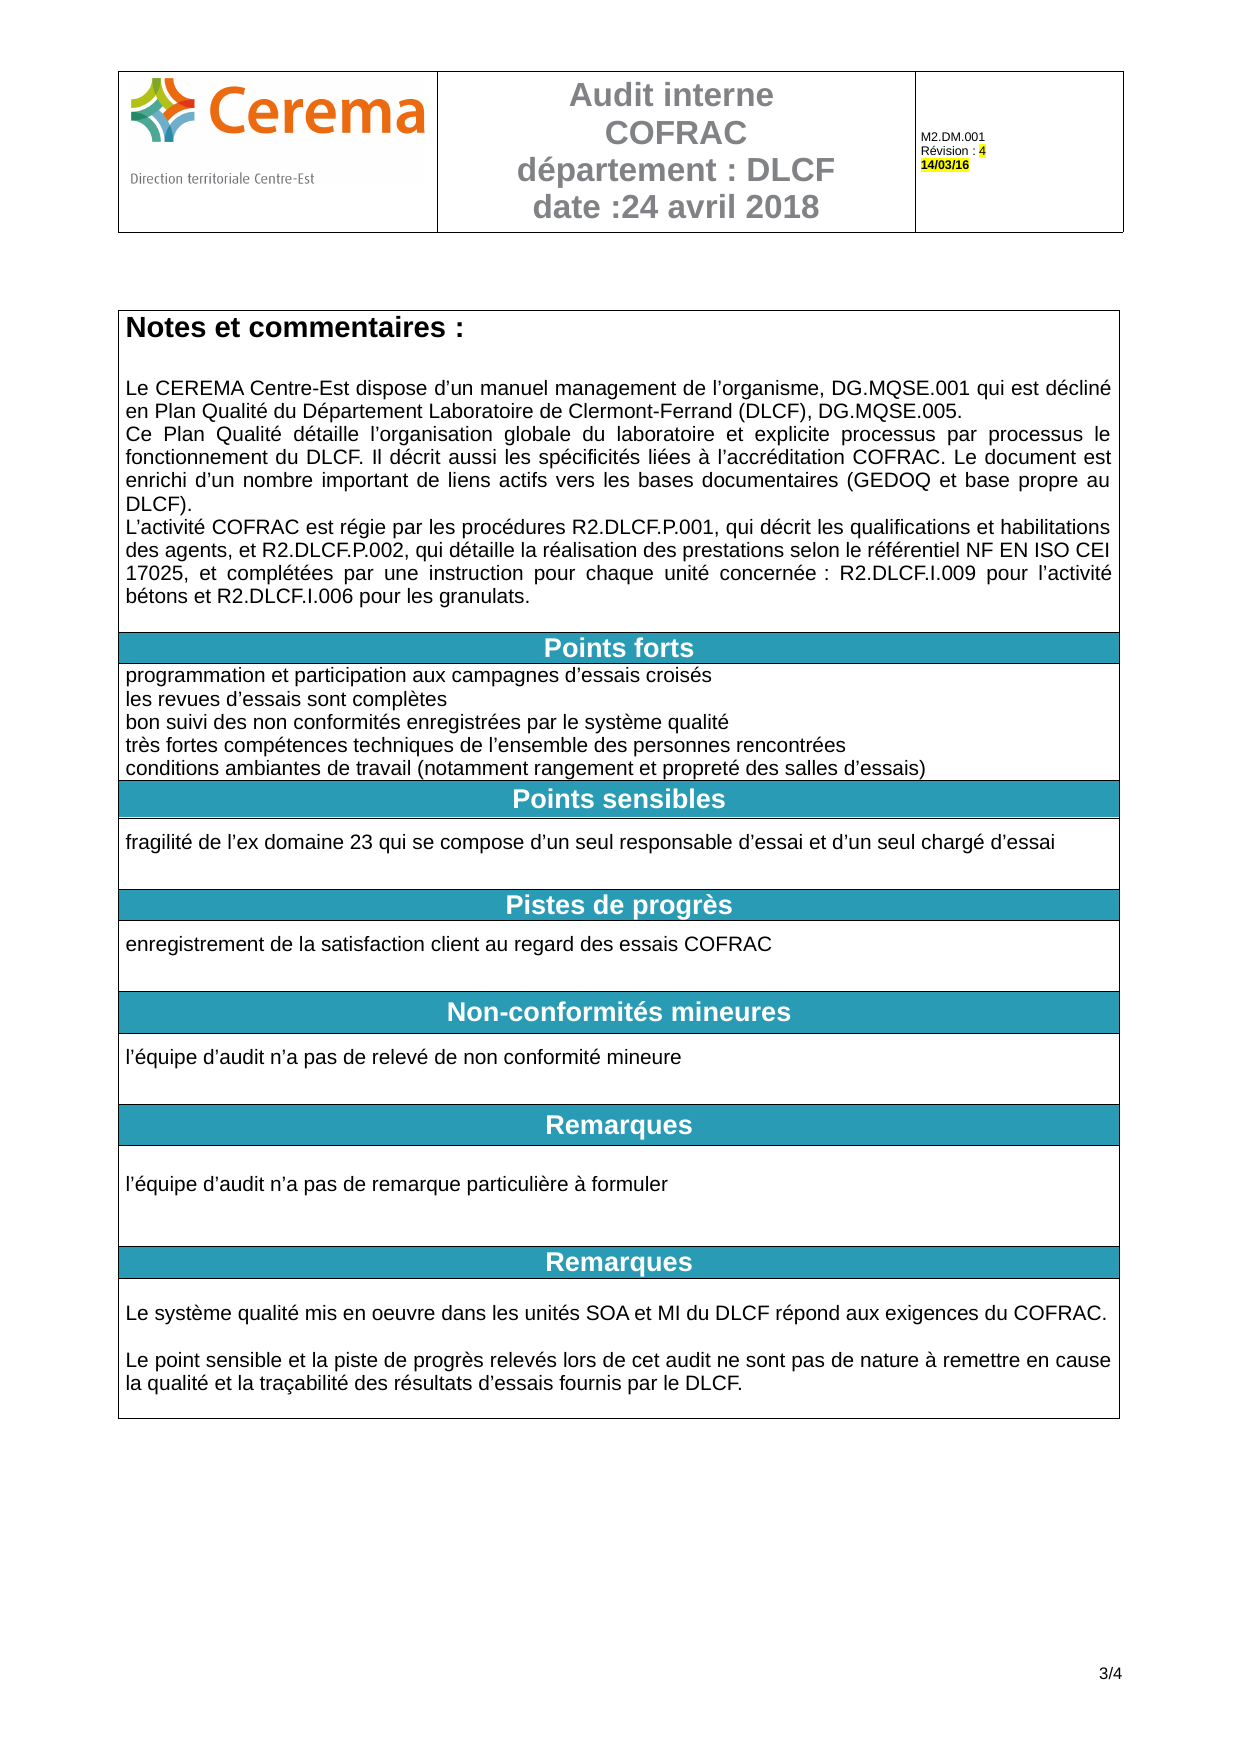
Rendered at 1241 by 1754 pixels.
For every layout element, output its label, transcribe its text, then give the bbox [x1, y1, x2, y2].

table_cell Points sensibles [119, 781, 1119, 817]
table_cell programmation et participation aux campagnes d’essais croisés les revues d’essais sont complètes bon suivi des non conformités enregistrées par le système qualité très fortes compétences techniques de l’ensemble des personnes rencontrées conditions ambiantes de travail (notamment rangement et propreté des salles d’essais) [119, 664, 1119, 780]
table_cell Non-conformités mineures [119, 992, 1119, 1033]
table_cell l’équipe d’audit n’a pas de remarque particulière à formuler [119, 1146, 1119, 1246]
table_cell Le système qualité mis en oeuvre dans les unités SOA et MI du DLCF répond aux exigences du COFRAC. Le point sensible et la piste de progrès relevés lors de cet audit ne sont pas de nature à remettre en cause la qualité et la traçabilité des résultats d’essais fournis par le DLCF. [119, 1279, 1119, 1418]
table_cell Points forts [119, 633, 1119, 663]
picture [129, 76, 426, 185]
table_cell Pistes de progrès [119, 890, 1119, 920]
table_cell Remarques [119, 1105, 1119, 1145]
table_cell l’équipe d’audit n’a pas de relevé de non conformité mineure [119, 1034, 1119, 1104]
table_cell Remarques [119, 1247, 1119, 1278]
table_cell fragilité de l’ex domaine 23 qui se compose d’un seul responsable d’essai et d’un seul chargé d’essai [119, 819, 1119, 888]
table_cell enregistrement de la satisfaction client au regard des essais COFRAC [119, 921, 1119, 991]
table_header Notes et commentaires : Le CEREMA Centre-Est dispose d’un manuel management de l’organisme, DG.MQSE.001 qui est décliné en Plan Qualité du Département Laboratoire de Clermont-Ferrand (DLCF), DG.MQSE.005. Ce Plan Qualité détaille l’organisation globale du laboratoire et explicite processus par processus le fonctionnement du DLCF. Il décrit aussi les spécificités liées à l’accréditation COFRAC. Le document est enrichi d’un nombre important de liens actifs vers les bases documentaires (GEDOQ et base propre au DLCF). L’activité COFRAC est régie par les procédures R2.DLCF.P.001, qui décrit les qualifications et habilitations des agents, et R2.DLCF.P.002, qui détaille la réalisation des prestations selon le référentiel NF EN ISO CEI 17025, et complétées par une instruction pour chaque unité concernée : R2.DLCF.I.009 pour l’activité bétons et R2.DLCF.I.006 pour les granulats. [119, 311, 1119, 632]
